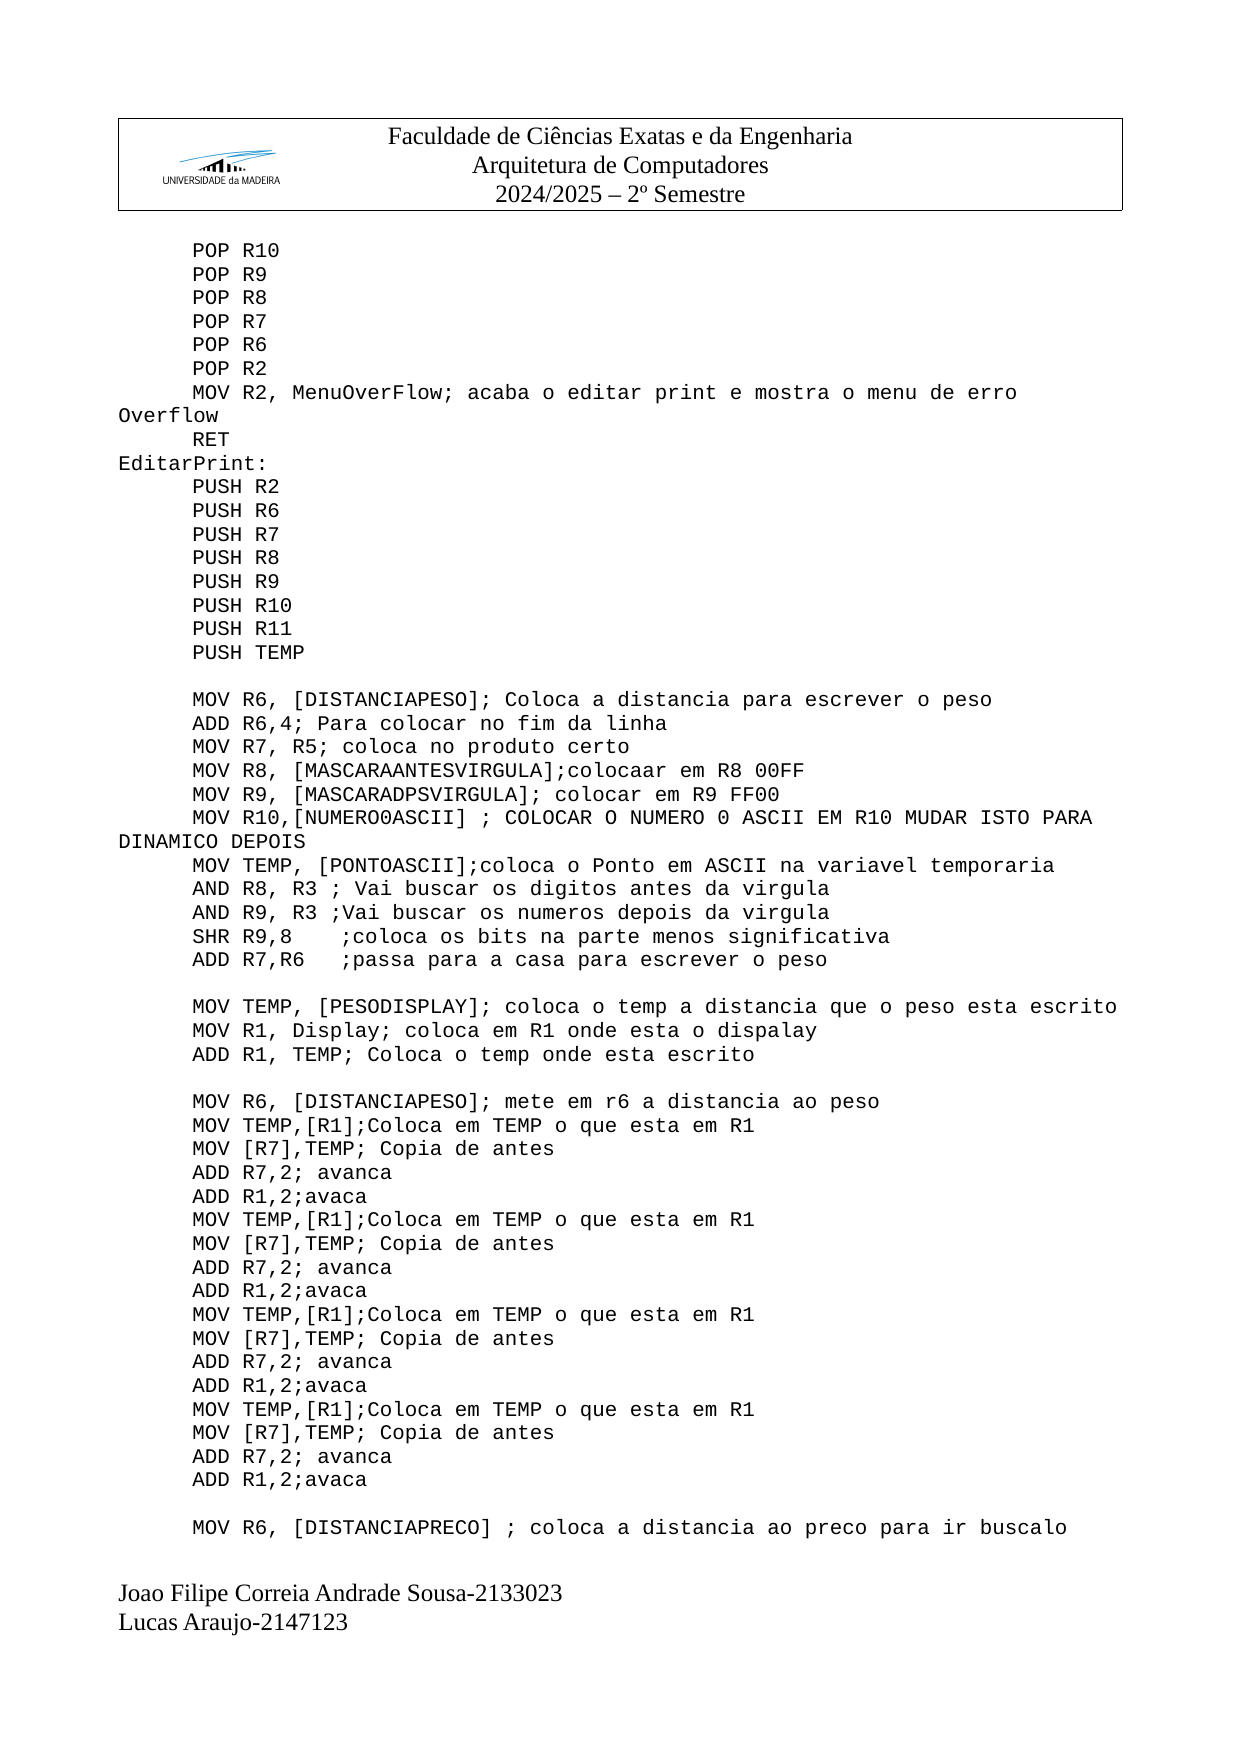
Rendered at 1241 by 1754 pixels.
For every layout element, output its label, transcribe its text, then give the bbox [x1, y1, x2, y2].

text EditarPrint: [118, 453, 1122, 476]
text SHR R9,8 ;coloca os bits na parte menos significativa [118, 926, 1122, 949]
text MOV R8, [MASCARAANTESVIRGULA];colocaar em R8 00FF [118, 760, 1122, 784]
text RET [118, 429, 1122, 453]
text ADD R1, TEMP; Coloca o temp onde esta escrito [118, 1044, 1122, 1067]
text MOV TEMP, [PONTOASCII];coloca o Ponto em ASCII na variavel temporaria [118, 855, 1122, 878]
text ADD R1,2;avaca [118, 1280, 1122, 1304]
text ADD R7,2; avanca [118, 1257, 1122, 1280]
text MOV TEMP,[R1];Coloca em TEMP o que esta em R1 [118, 1209, 1122, 1233]
text MOV R6, [DISTANCIAPESO]; Coloca a distancia para escrever o peso [118, 689, 1122, 713]
text PUSH R2 [118, 476, 1122, 500]
text ADD R7,2; avanca [118, 1446, 1122, 1469]
text MOV TEMP,[R1];Coloca em TEMP o que esta em R1 [118, 1398, 1122, 1422]
text POP R9 [118, 263, 1122, 287]
text MOV R1, Display; coloca em R1 onde esta o dispalay [118, 1020, 1122, 1044]
text PUSH R6 [118, 500, 1122, 524]
text PUSH R10 [118, 594, 1122, 618]
text POP R2 [118, 358, 1122, 382]
text MOV R2, MenuOverFlow; acaba o editar print e mostra o menu de erro Overflow [118, 382, 1122, 429]
text PUSH R11 [118, 618, 1122, 642]
text MOV R9, [MASCARADPSVIRGULA]; colocar em R9 FF00 [118, 784, 1122, 807]
text POP R6 [118, 334, 1122, 358]
text PUSH R9 [118, 571, 1122, 594]
text ADD R1,2;avaca [118, 1375, 1122, 1398]
text POP R10 [118, 240, 1122, 263]
text POP R8 [118, 287, 1122, 311]
text AND R9, R3 ;Vai buscar os numeros depois da virgula [118, 902, 1122, 926]
text MOV [R7],TEMP; Copia de antes [118, 1138, 1122, 1162]
text MOV R7, R5; coloca no produto certo [118, 736, 1122, 760]
text PUSH R7 [118, 524, 1122, 547]
text PUSH R8 [118, 547, 1122, 571]
text MOV TEMP, [PESODISPLAY]; coloca o temp a distancia que o peso esta escrito [118, 997, 1122, 1020]
picture [145, 128, 291, 194]
text MOV [R7],TEMP; Copia de antes [118, 1233, 1122, 1257]
text MOV R10,[NUMERO0ASCII] ; COLOCAR O NUMERO 0 ASCII EM R10 MUDAR ISTO PARA DINAMICO DEPOIS [118, 807, 1122, 855]
text MOV R6, [DISTANCIAPRECO] ; coloca a distancia ao preco para ir buscalo [118, 1517, 1122, 1540]
text ADD R1,2;avaca [118, 1186, 1122, 1209]
text MOV [R7],TEMP; Copia de antes [118, 1328, 1122, 1351]
text MOV TEMP,[R1];Coloca em TEMP o que esta em R1 [118, 1115, 1122, 1138]
text PUSH TEMP [118, 642, 1122, 666]
text ADD R7,2; avanca [118, 1162, 1122, 1186]
text ADD R7,R6 ;passa para a casa para escrever o peso [118, 949, 1122, 973]
text ADD R1,2;avaca [118, 1469, 1122, 1493]
text ADD R7,2; avanca [118, 1351, 1122, 1375]
text MOV TEMP,[R1];Coloca em TEMP o que esta em R1 [118, 1304, 1122, 1328]
text ADD R6,4; Para colocar no fim da linha [118, 713, 1122, 736]
text AND R8, R3 ; Vai buscar os digitos antes da virgula [118, 878, 1122, 902]
text MOV [R7],TEMP; Copia de antes [118, 1422, 1122, 1446]
text POP R7 [118, 311, 1122, 334]
text MOV R6, [DISTANCIAPESO]; mete em r6 a distancia ao peso [118, 1091, 1122, 1115]
